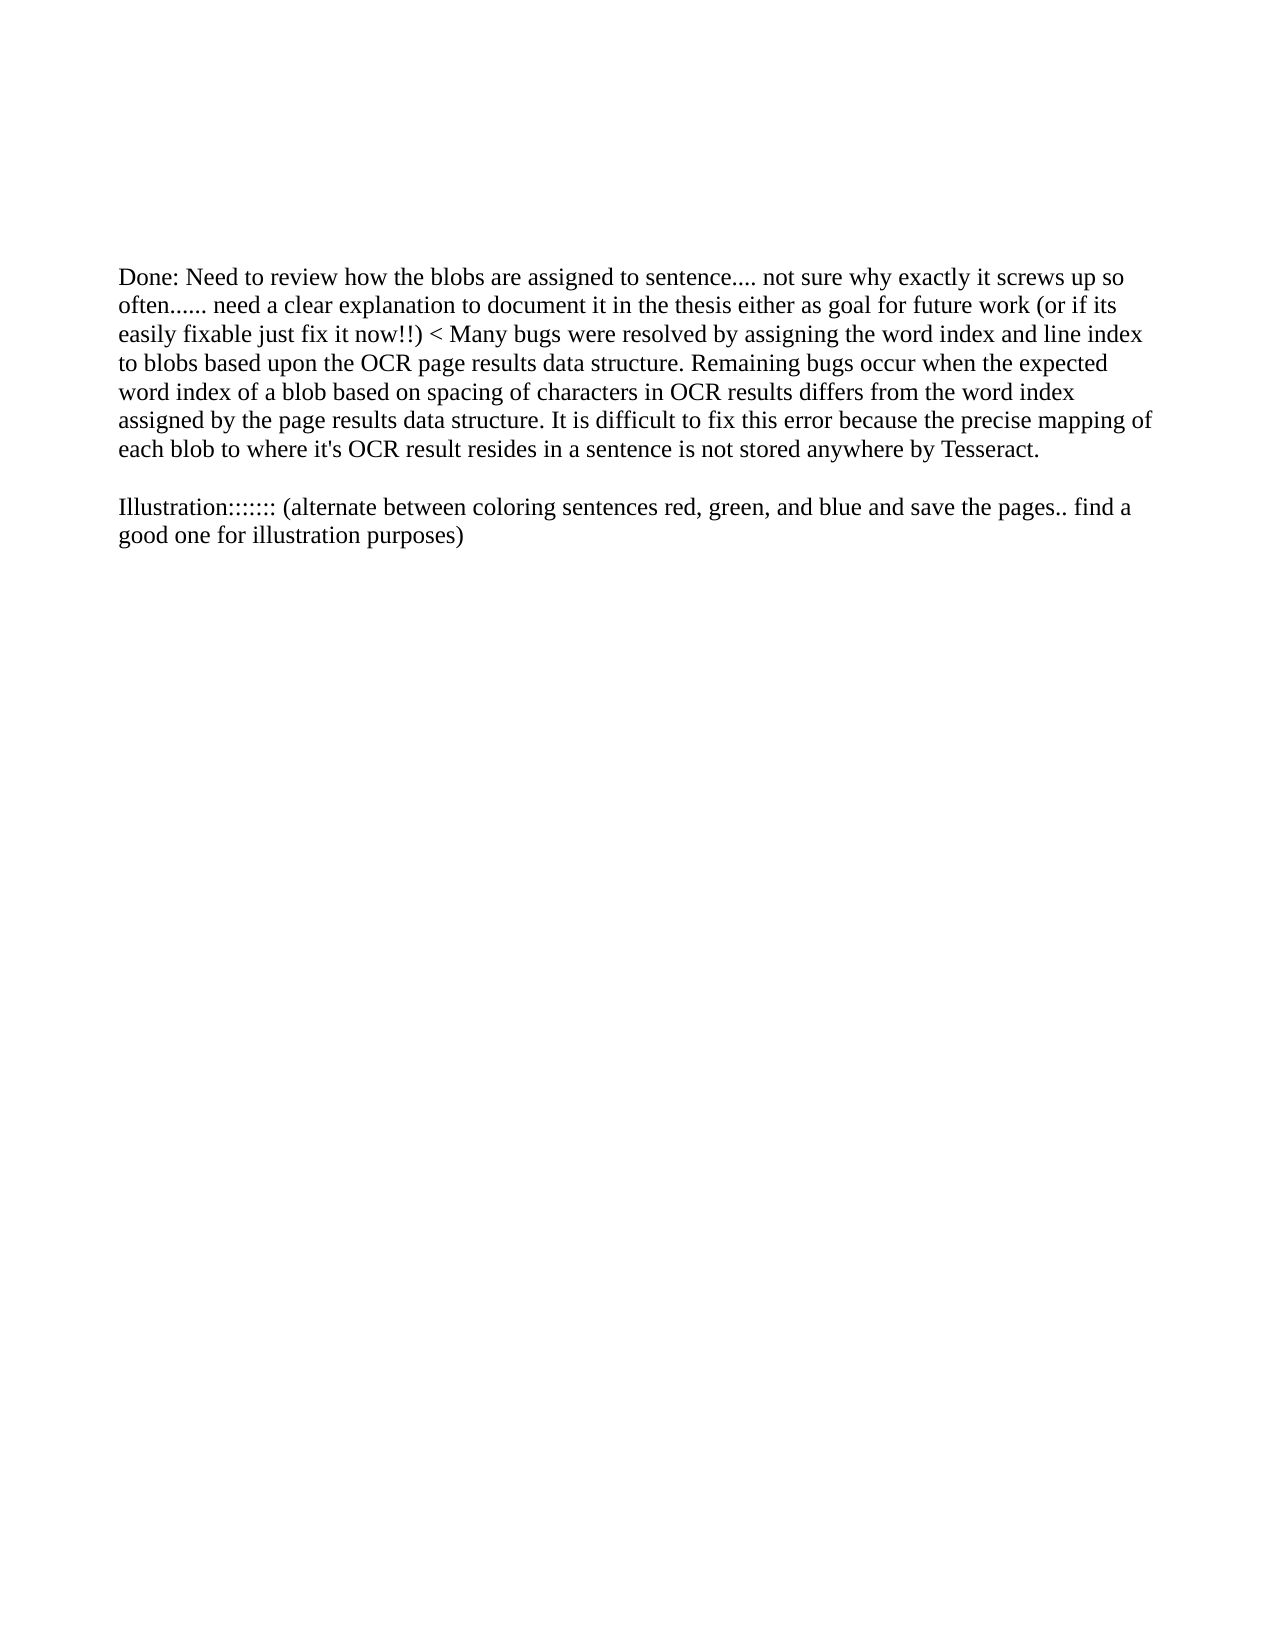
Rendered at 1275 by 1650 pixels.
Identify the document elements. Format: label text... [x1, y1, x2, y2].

text Done: Need to review how the blobs are assigned to sentence.... not sure why exactly it screws up so often...... need a clear explanation to document it in the thesis either as goal for future work (or if its easily fixable just fix it now!!) < Many bugs were resolved by assigning the word index and line index to blobs based upon the OCR page results data structure. Remaining bugs occur when the expected word index of a blob based on spacing of characters in OCR results differs from the word index assigned by the page results data structure. It is difficult to fix this error because the precise mapping of each blob to where it's OCR result resides in a sentence is not stored anywhere by Tesseract. [118, 262, 1157, 463]
text Illustration::::::: (alternate between coloring sentences red, green, and blue and save the pages.. find a good one for illustration purposes) [118, 492, 1157, 549]
